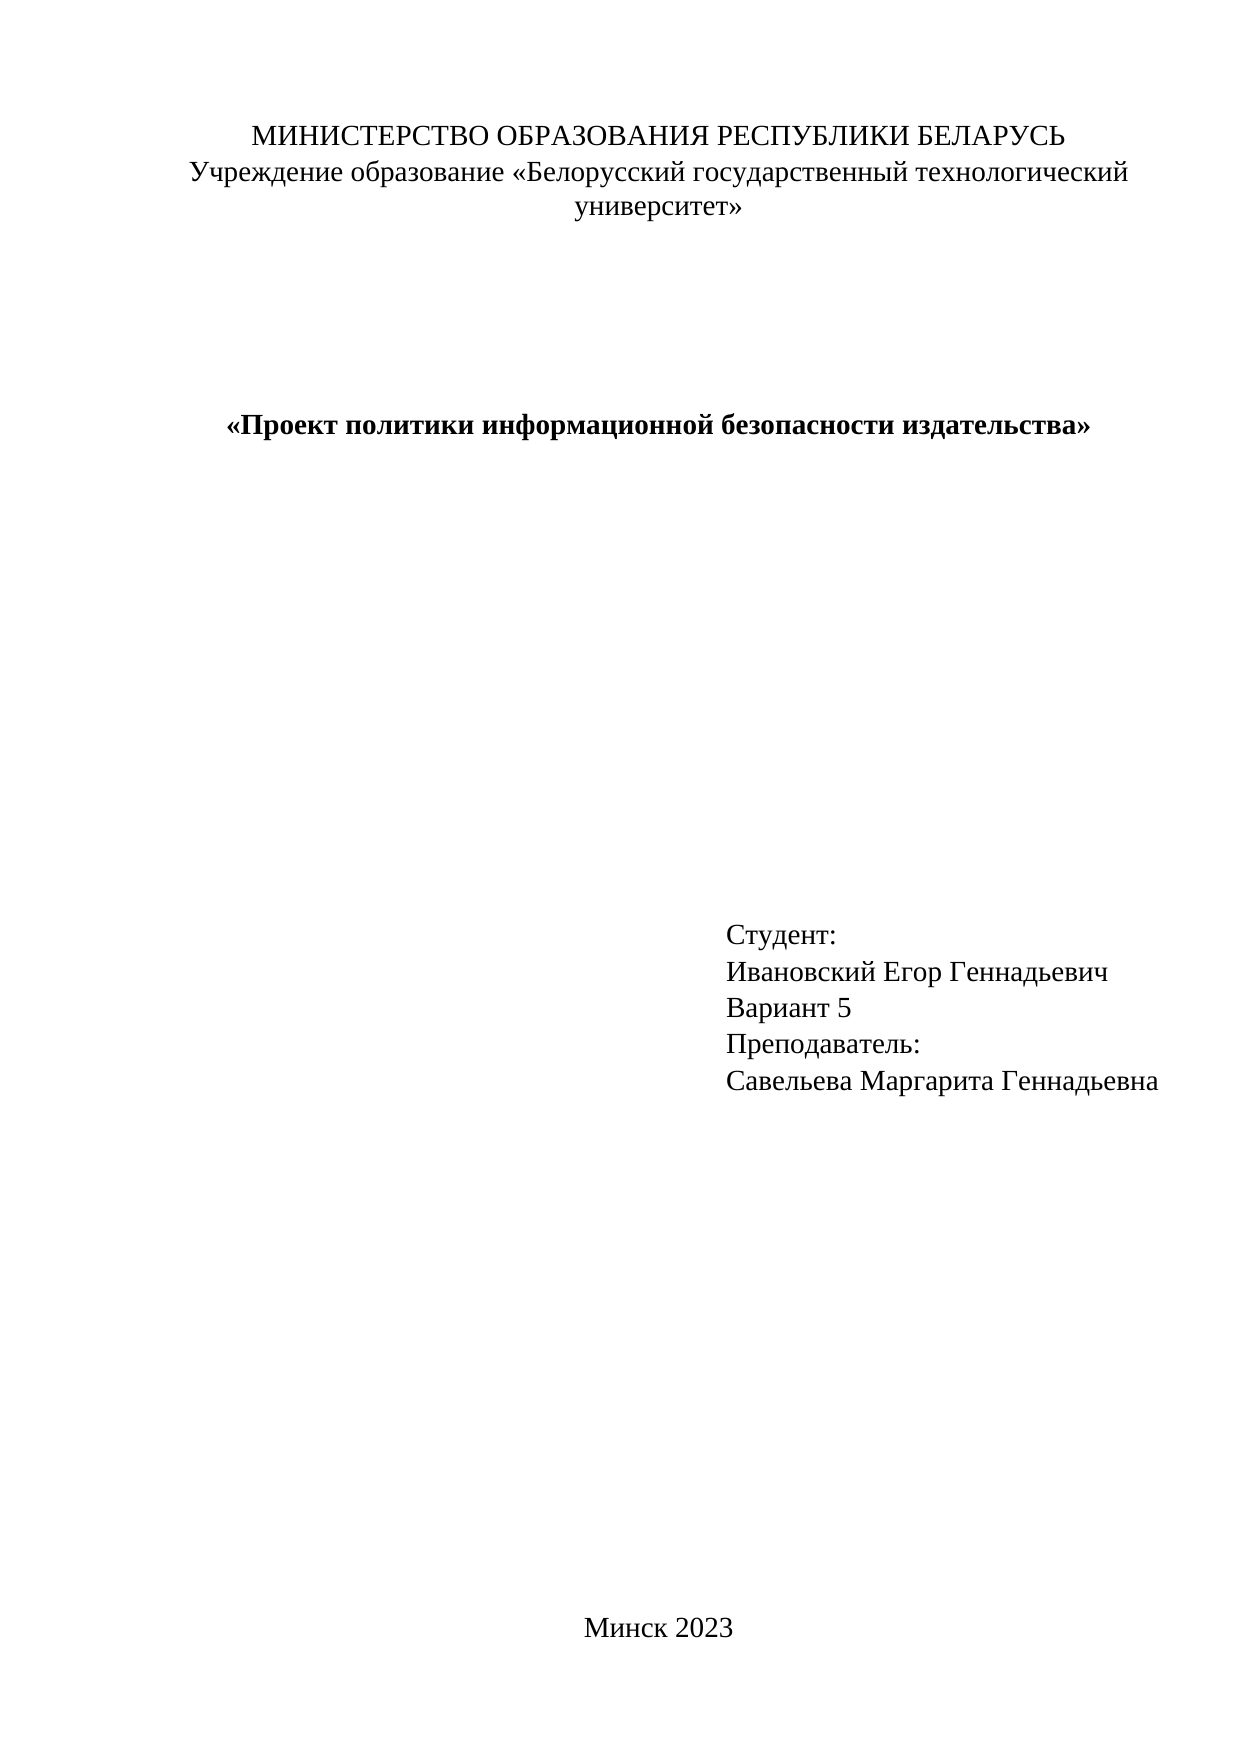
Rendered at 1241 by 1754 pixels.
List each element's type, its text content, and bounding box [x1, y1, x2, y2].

text Минск 2023 [136, 1610, 1181, 1643]
text Учреждение образование «Белорусский государственный технологический университет» [136, 154, 1181, 222]
text Студент: [726, 917, 1181, 951]
text МИНИСТЕРСТВО ОБРАЗОВАНИЯ РЕСПУБЛИКИ БЕЛАРУСЬ [136, 118, 1181, 152]
text Вариант 5 [726, 990, 1181, 1024]
text «Проект политики информационной безопасности издательства» [136, 407, 1181, 440]
text Преподаватель: [726, 1027, 1181, 1060]
text Ивановский Егор Геннадьевич [726, 954, 1181, 987]
text Савельева Маргарита Геннадьевна [726, 1063, 1181, 1097]
